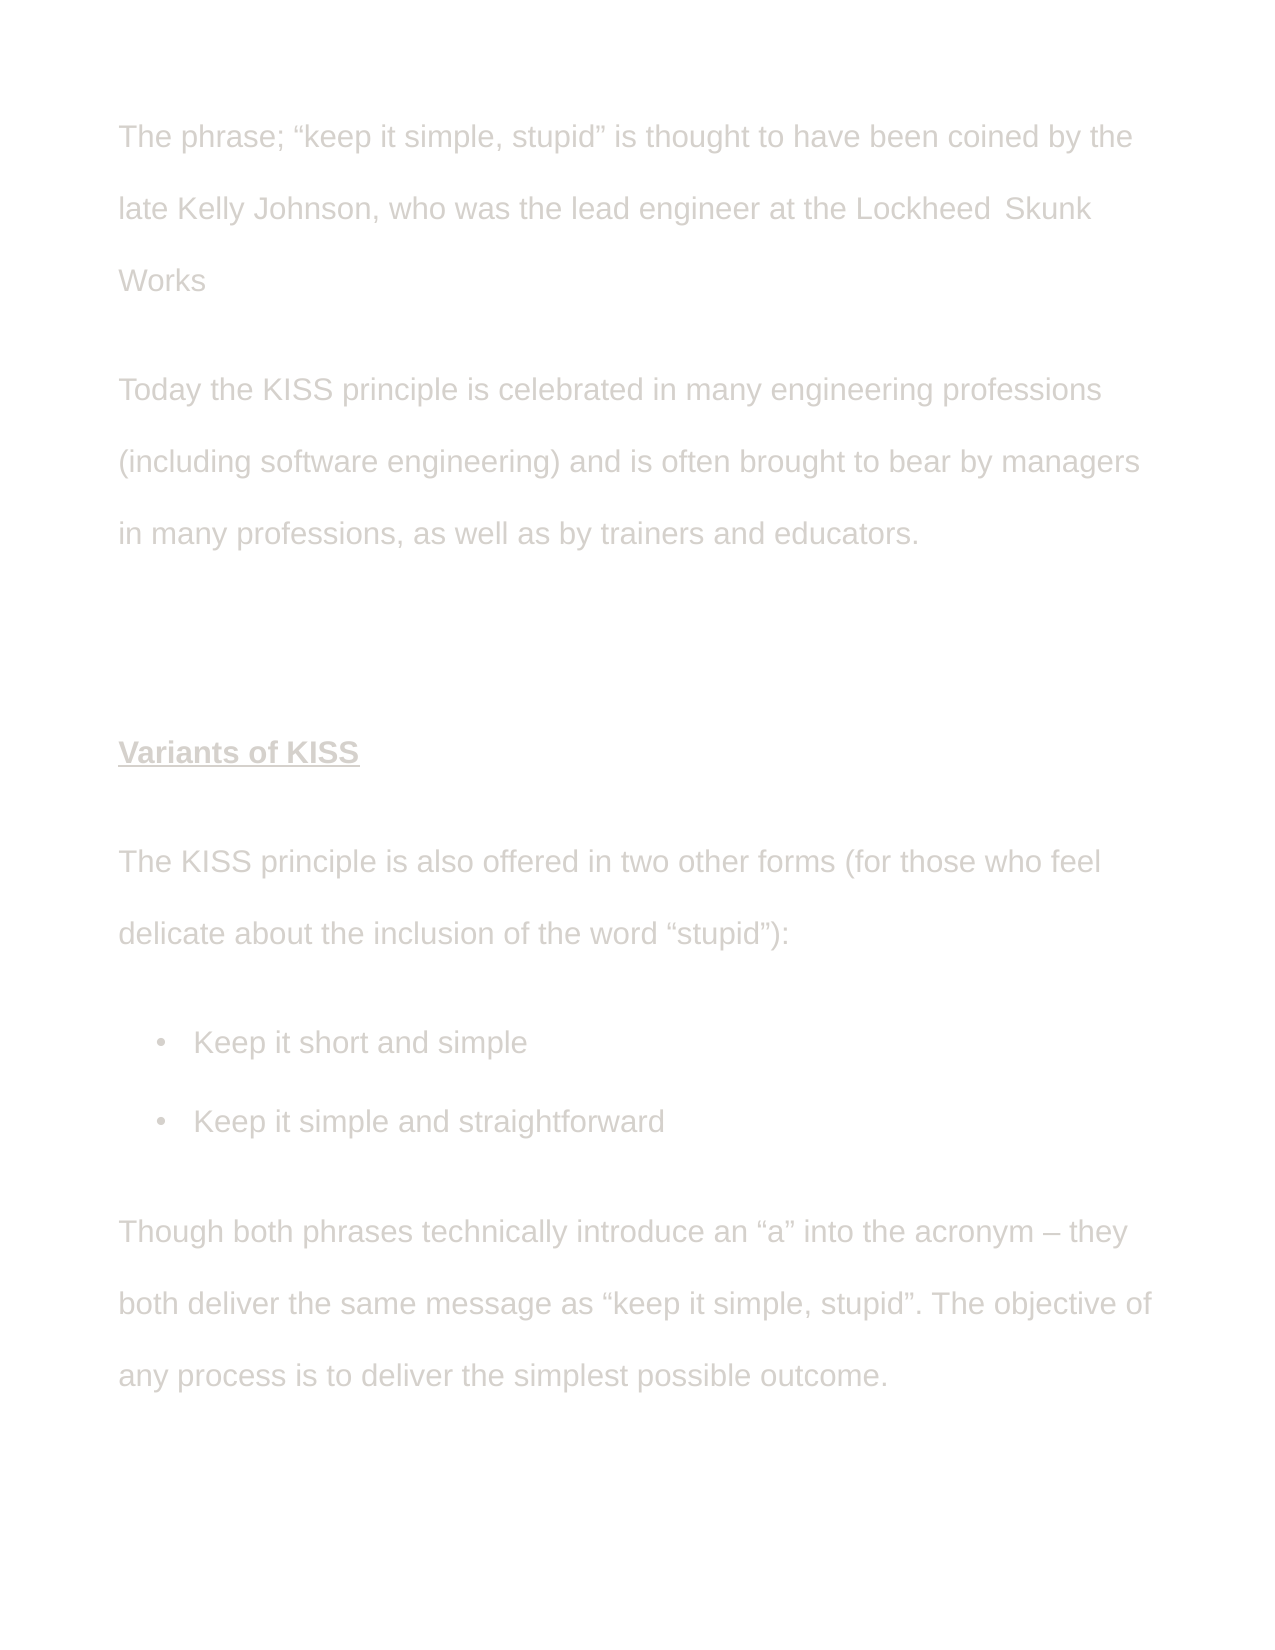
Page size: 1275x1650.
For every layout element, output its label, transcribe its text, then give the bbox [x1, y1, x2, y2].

text The KISS principle is also offered in two other forms (for those who feel delicate about the inclusion of the word “stupid”): [118, 843, 1157, 951]
text The phrase; “keep it simple, stupid” is thought to have been coined by the late Kelly Johnson, who was the lead engineer at the Lockheed Skunk Works [118, 118, 1157, 298]
text Though both phrases technically introduce an “a” into the acronym – they both deliver the same message as “keep it simple, stupid”. The objective of any process is to deliver the simplest possible outcome. [118, 1213, 1157, 1393]
text Today the KISS principle is celebrated in many engineering professions (including software engineering) and is often brought to bear by managers in many professions, as well as by trainers and educators. [118, 371, 1157, 551]
list Keep it short and simple [156, 1024, 1157, 1061]
subtitle Variants of KISS [118, 734, 1157, 770]
list Keep it simple and straightforward [156, 1103, 1157, 1139]
